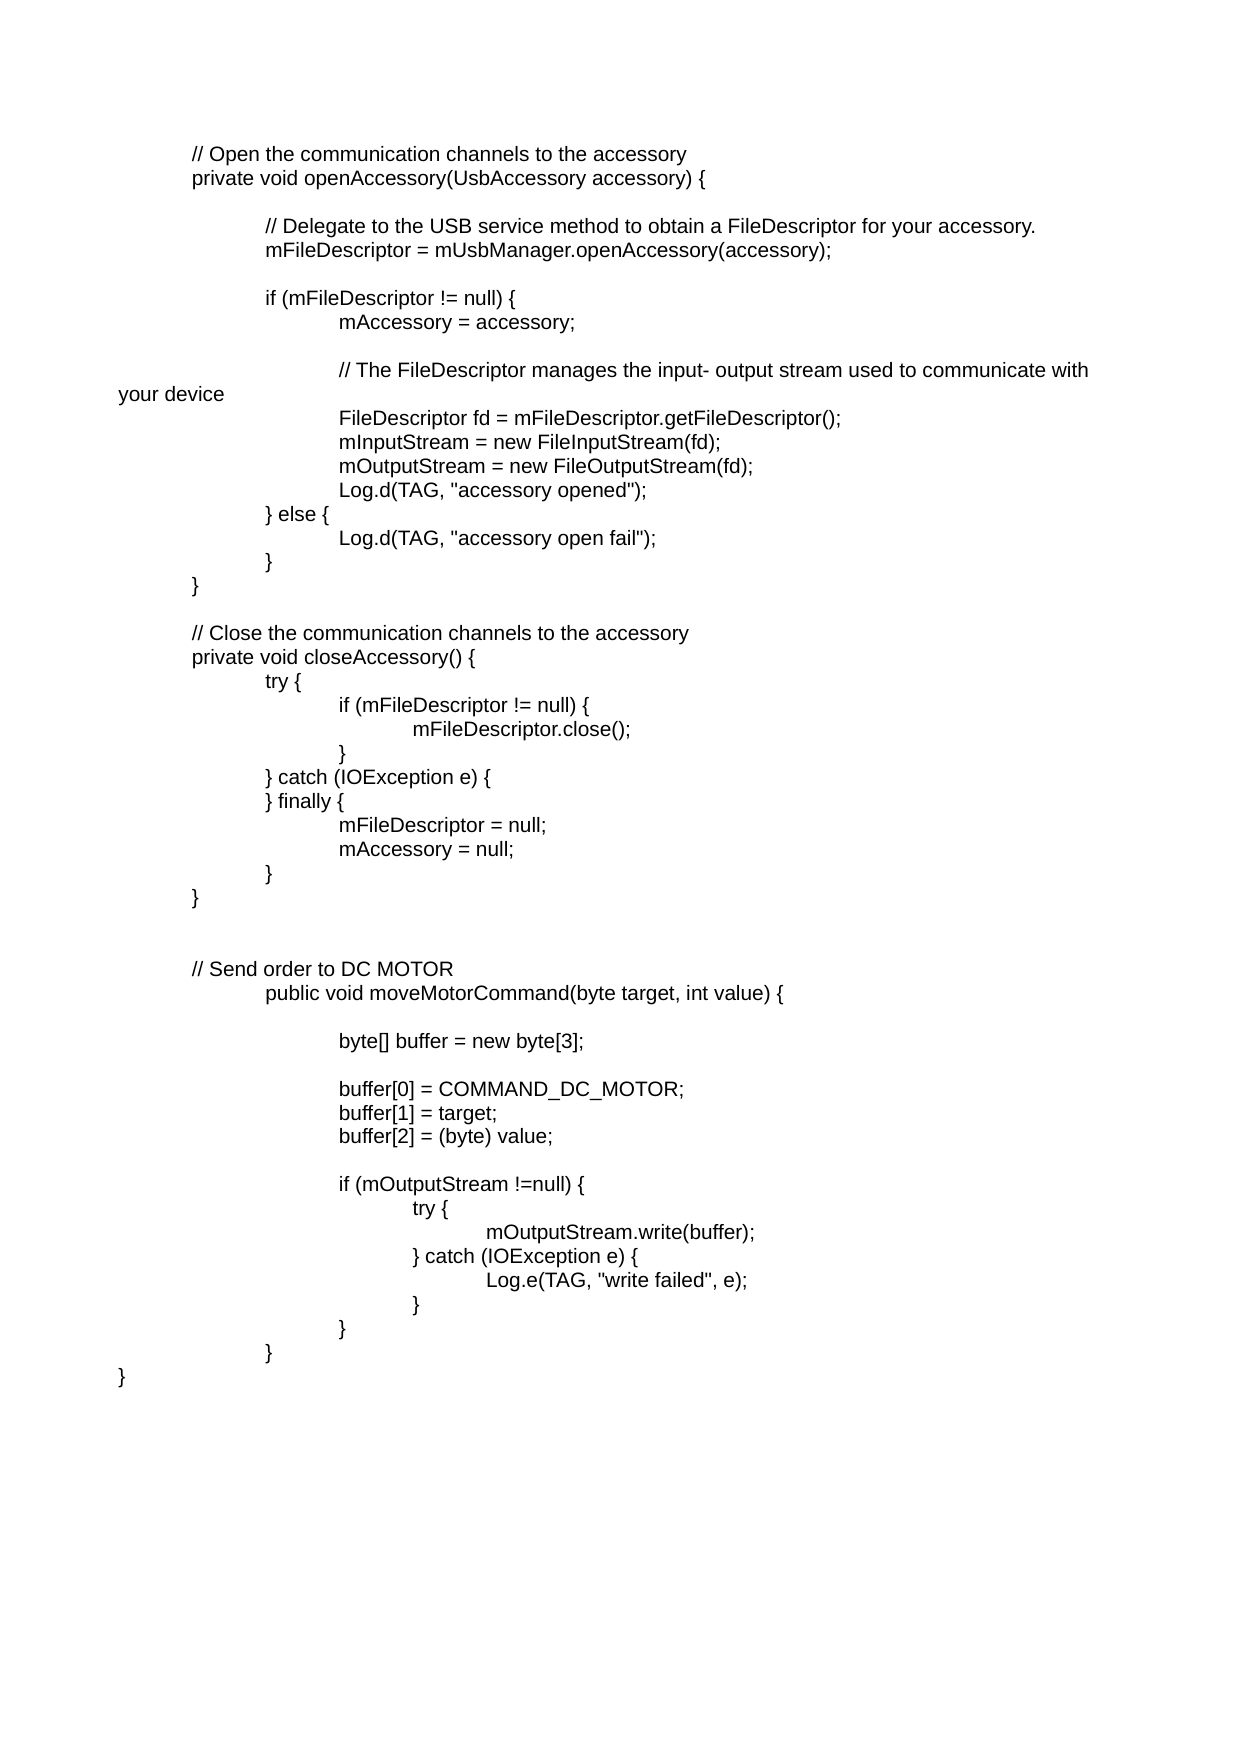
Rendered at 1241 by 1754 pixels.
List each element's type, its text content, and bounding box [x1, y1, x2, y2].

text // Open the communication channels to the accessory [118, 142, 1122, 166]
text try { [118, 1196, 1122, 1220]
text } [118, 1340, 1122, 1364]
text buffer[0] = COMMAND_DC_MOTOR; [118, 1076, 1122, 1100]
text mOutputStream.write(buffer); [118, 1220, 1122, 1244]
text public void moveMotorCommand(byte target, int value) { [118, 981, 1122, 1004]
text Log.d(TAG, "accessory open fail"); [118, 525, 1122, 549]
text } [118, 1292, 1122, 1316]
text mAccessory = accessory; [118, 310, 1122, 334]
text mInputStream = new FileInputStream(fd); [118, 429, 1122, 453]
text private void openAccessory(UsbAccessory accessory) { [118, 166, 1122, 190]
text } [118, 573, 1122, 597]
text } [118, 885, 1122, 909]
text private void closeAccessory() { [118, 645, 1122, 669]
text if (mFileDescriptor != null) { [118, 286, 1122, 310]
text // Send order to DC MOTOR [118, 957, 1122, 981]
text if (mFileDescriptor != null) { [118, 693, 1122, 717]
text // The FileDescriptor manages the input- output stream used to communicate with your device [118, 358, 1122, 406]
text } [118, 741, 1122, 765]
text mFileDescriptor = null; [118, 813, 1122, 837]
text } [118, 861, 1122, 885]
text } else { [118, 501, 1122, 525]
text buffer[2] = (byte) value; [118, 1124, 1122, 1148]
text byte[] buffer = new byte[3]; [118, 1028, 1122, 1052]
text } [118, 549, 1122, 573]
text Log.e(TAG, "write failed", e); [118, 1268, 1122, 1292]
text FileDescriptor fd = mFileDescriptor.getFileDescriptor(); [118, 406, 1122, 429]
text mOutputStream = new FileOutputStream(fd); [118, 453, 1122, 477]
text } [118, 1316, 1122, 1340]
text } catch (IOException e) { [118, 1244, 1122, 1268]
text } [118, 1364, 1122, 1388]
text Log.d(TAG, "accessory opened"); [118, 477, 1122, 501]
text mAccessory = null; [118, 837, 1122, 861]
text // Close the communication channels to the accessory [118, 621, 1122, 645]
text if (mOutputStream !=null) { [118, 1172, 1122, 1196]
text // Delegate to the USB service method to obtain a FileDescriptor for your accessory. [118, 214, 1122, 238]
text buffer[1] = target; [118, 1100, 1122, 1124]
text } catch (IOException e) { [118, 765, 1122, 789]
text try { [118, 669, 1122, 693]
text } finally { [118, 789, 1122, 813]
text mFileDescriptor.close(); [118, 717, 1122, 741]
text mFileDescriptor = mUsbManager.openAccessory(accessory); [118, 238, 1122, 262]
